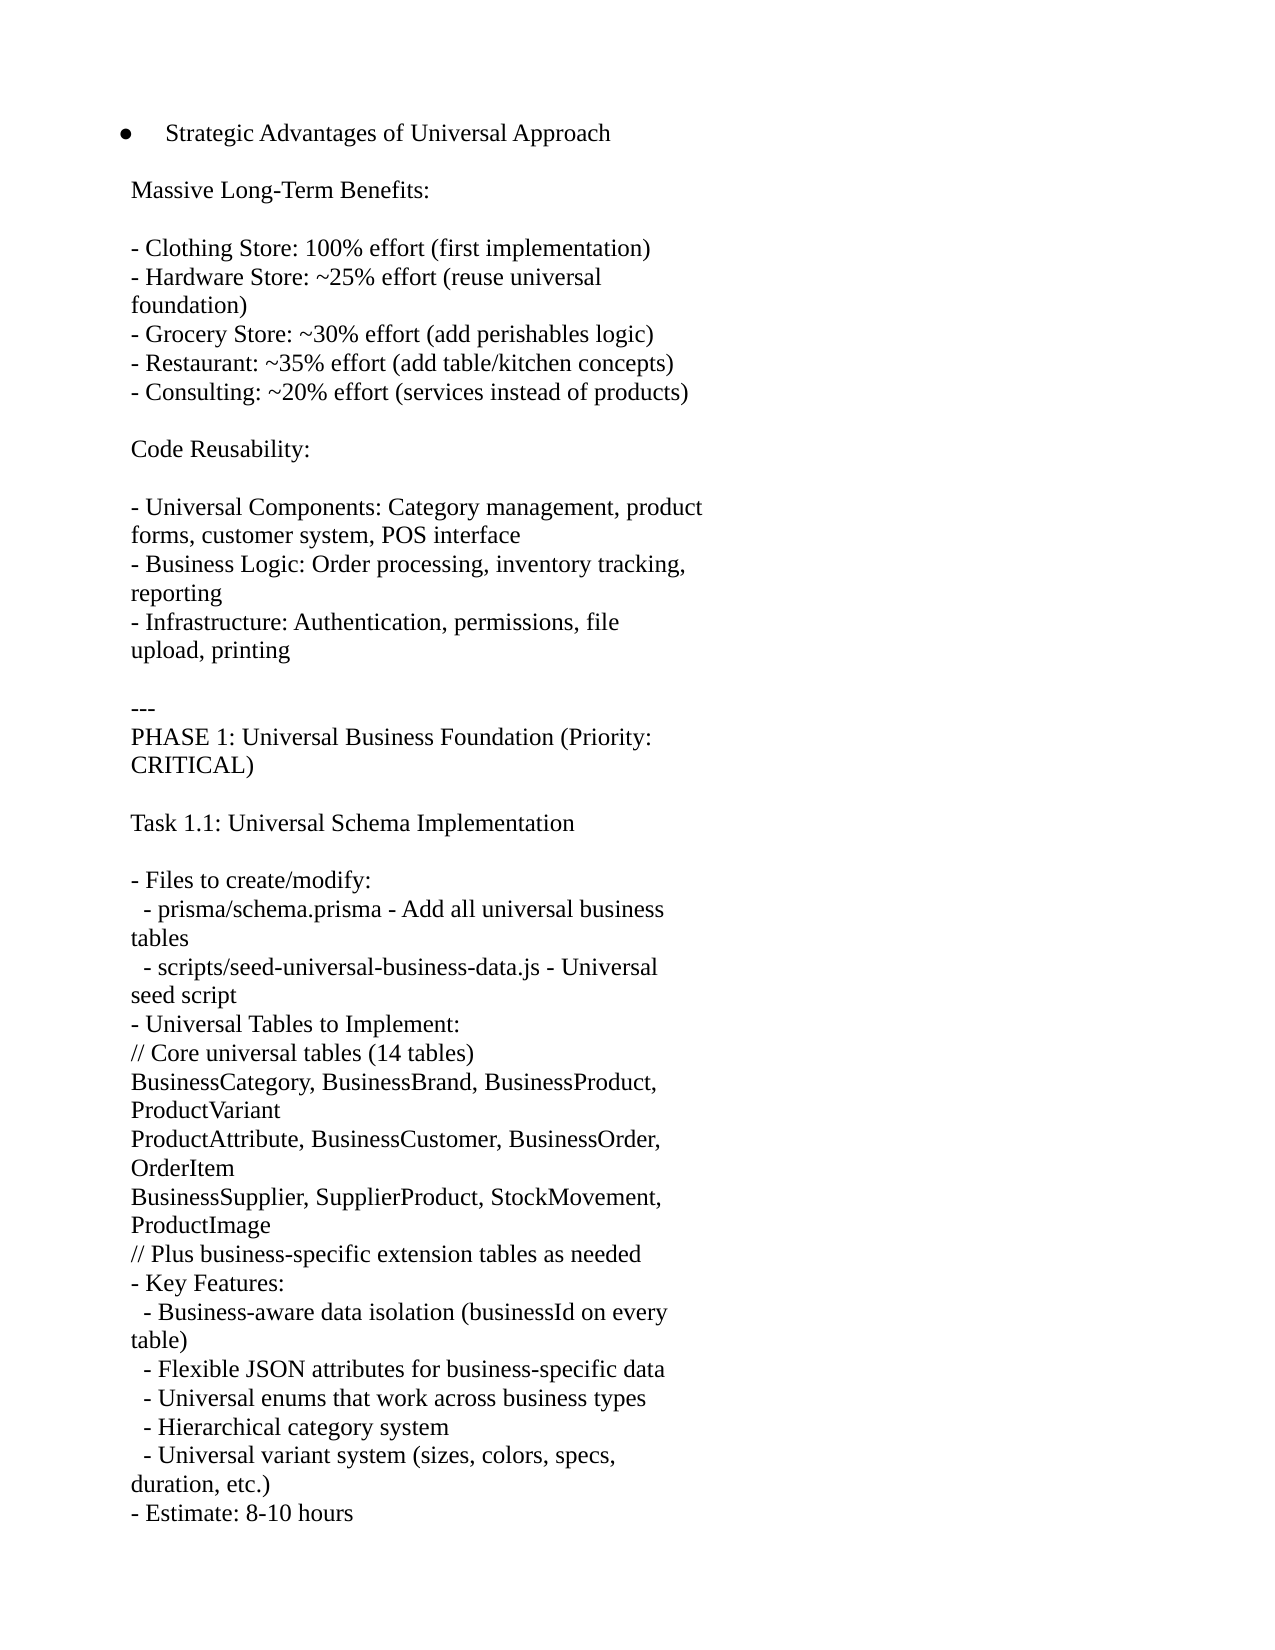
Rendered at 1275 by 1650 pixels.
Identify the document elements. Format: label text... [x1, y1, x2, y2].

text - Key Features: [118, 1268, 1157, 1297]
text - Clothing Store: 100% effort (first implementation) [118, 233, 1157, 262]
text BusinessSupplier, SupplierProduct, StockMovement, [118, 1182, 1157, 1211]
text OrderItem [118, 1153, 1157, 1182]
text - Universal Components: Category management, product [118, 492, 1157, 521]
text - Hardware Store: ~25% effort (reuse universal [118, 262, 1157, 291]
text - Files to create/modify: [118, 866, 1157, 894]
text - scripts/seed-universal-business-data.js - Universal [118, 952, 1157, 981]
text --- [118, 693, 1157, 722]
text BusinessCategory, BusinessBrand, BusinessProduct, [118, 1067, 1157, 1096]
text - Universal enums that work across business types [118, 1383, 1157, 1412]
text CRITICAL) [118, 751, 1157, 779]
text table) [118, 1326, 1157, 1354]
text - Business-aware data isolation (businessId on every [118, 1297, 1157, 1326]
text upload, printing [118, 636, 1157, 664]
text ProductImage [118, 1211, 1157, 1239]
text ProductVariant [118, 1096, 1157, 1124]
text ● 🎯 Strategic Advantages of Universal Approach [118, 118, 1157, 147]
text - Consulting: ~20% effort (services instead of products) [118, 377, 1157, 406]
text - Flexible JSON attributes for business-specific data [118, 1354, 1157, 1383]
text Code Reusability: [118, 434, 1157, 463]
text - Universal Tables to Implement: [118, 1009, 1157, 1038]
text foundation) [118, 291, 1157, 319]
text - prisma/schema.prisma - Add all universal business [118, 894, 1157, 923]
text ProductAttribute, BusinessCustomer, BusinessOrder, [118, 1124, 1157, 1153]
text seed script [118, 981, 1157, 1009]
text PHASE 1: Universal Business Foundation (Priority: [118, 722, 1157, 751]
text - Infrastructure: Authentication, permissions, file [118, 607, 1157, 636]
text Massive Long-Term Benefits: [118, 176, 1157, 204]
text Task 1.1: Universal Schema Implementation [118, 808, 1157, 837]
text - Universal variant system (sizes, colors, specs, [118, 1441, 1157, 1469]
text tables [118, 923, 1157, 952]
text reporting [118, 578, 1157, 607]
text // Core universal tables (14 tables) [118, 1038, 1157, 1067]
text - Estimate: 8-10 hours [118, 1498, 1157, 1527]
text - Restaurant: ~35% effort (add table/kitchen concepts) [118, 348, 1157, 377]
text - Grocery Store: ~30% effort (add perishables logic) [118, 319, 1157, 348]
text forms, customer system, POS interface [118, 521, 1157, 549]
text // Plus business-specific extension tables as needed [118, 1239, 1157, 1268]
text - Hierarchical category system [118, 1412, 1157, 1441]
text duration, etc.) [118, 1469, 1157, 1498]
text - Business Logic: Order processing, inventory tracking, [118, 549, 1157, 578]
